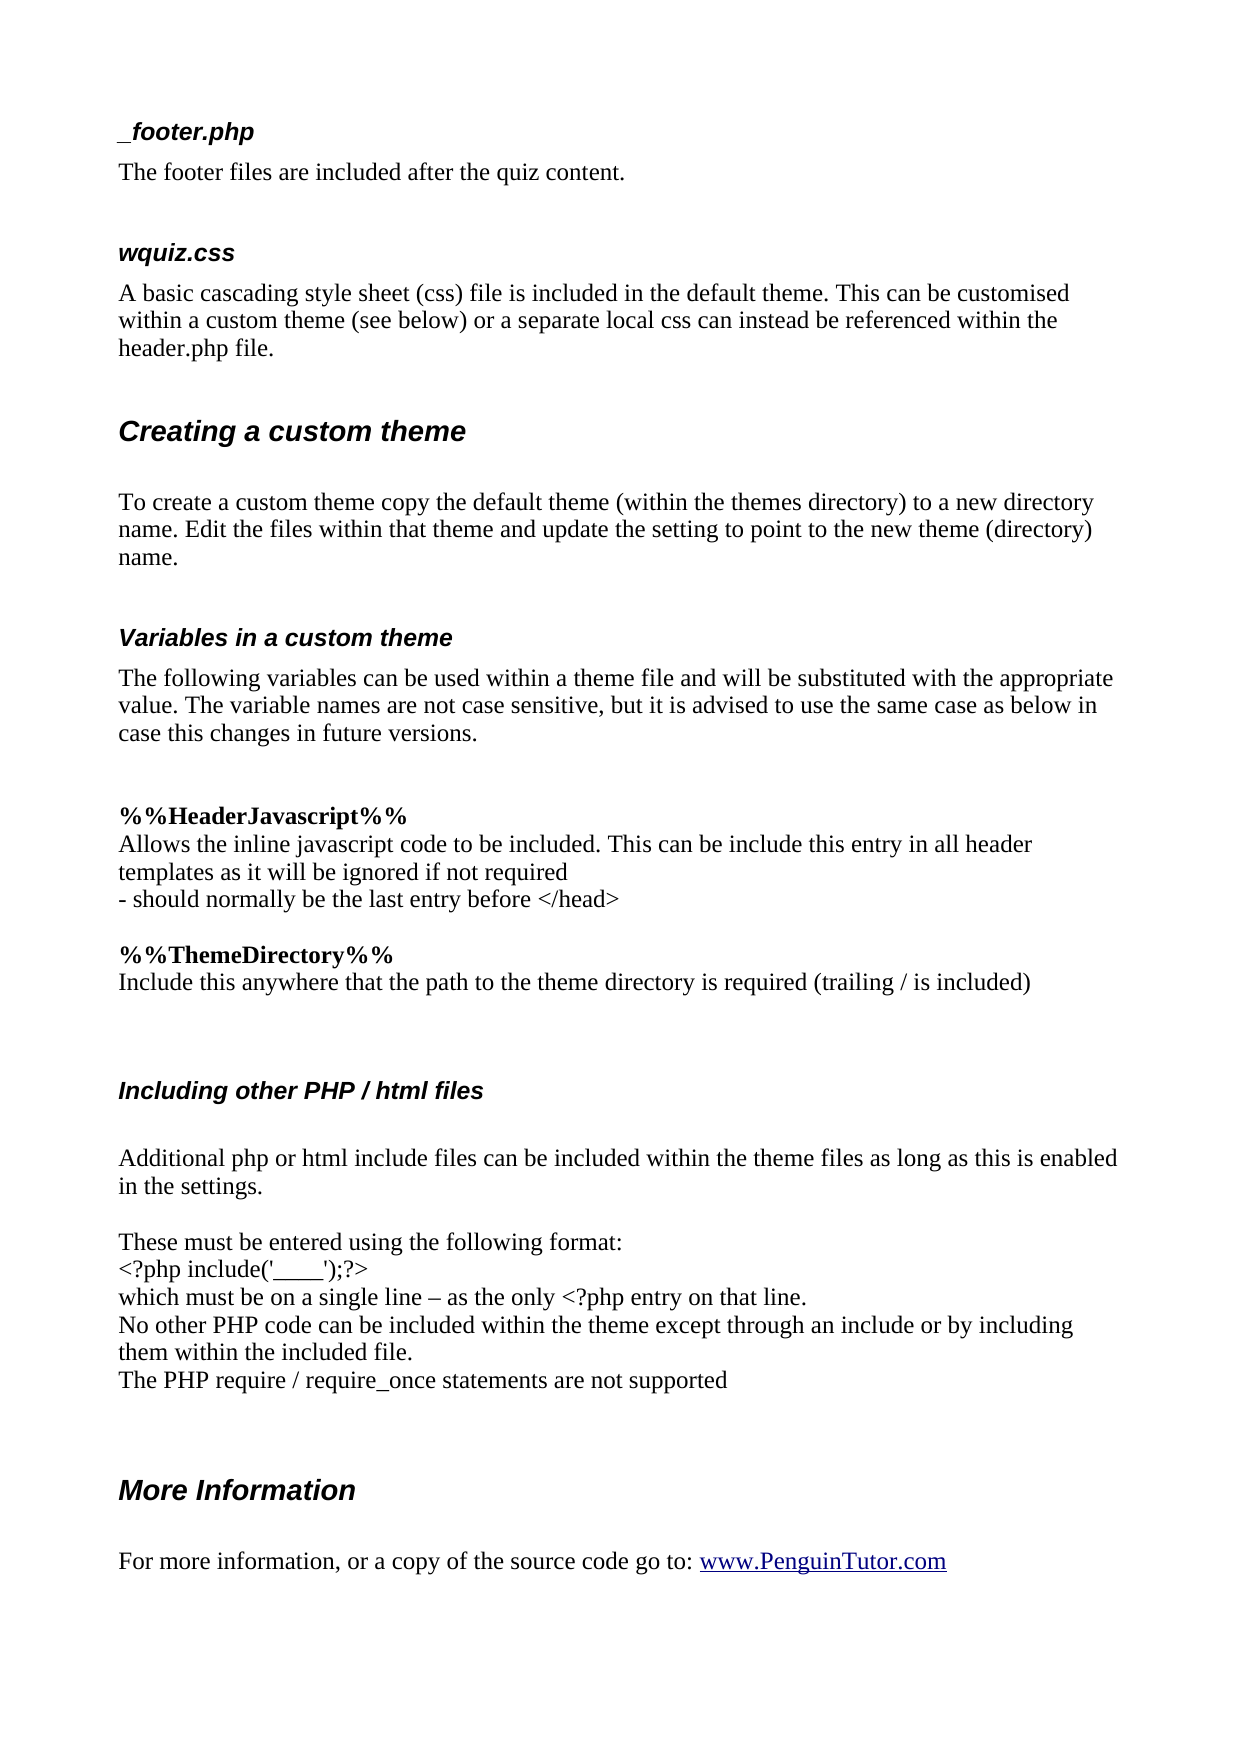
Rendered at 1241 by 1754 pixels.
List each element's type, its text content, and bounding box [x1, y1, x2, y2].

subtitle _footer.php [118, 118, 1122, 146]
subtitle Variables in a custom theme [118, 623, 1122, 651]
text The PHP require / require_once statements are not supported [118, 1366, 1122, 1394]
text <?php include('____');?> [118, 1255, 1122, 1283]
text - should normally be the last entry before </head> [118, 885, 1122, 913]
text The footer files are included after the quiz content. [118, 158, 1122, 186]
text No other PHP code can be included within the theme except through an include or by including them within the included file. [118, 1311, 1122, 1366]
text which must be on a single line – as the only <?php entry on that line. [118, 1283, 1122, 1311]
text Allows the inline javascript code to be included. This can be include this entry in all header templates as it will be ignored if not required [118, 830, 1122, 885]
text Include this anywhere that the path to the theme directory is required (trailing / is included) [118, 968, 1122, 996]
subtitle Creating a custom theme [118, 415, 1122, 447]
subtitle More Information [118, 1474, 1122, 1507]
text %%HeaderJavascript%% [118, 802, 1122, 830]
text For more information, or a copy of the source code go to: www.PenguinTutor.com [118, 1547, 1122, 1575]
subtitle Including other PHP / html files [118, 1077, 1122, 1104]
text Additional php or html include files can be included within the theme files as long as this is enabled in the settings. [118, 1144, 1122, 1200]
text %%ThemeDirectory%% [118, 941, 1122, 968]
text To create a custom theme copy the default theme (within the themes directory) to a new directory name. Edit the files within that theme and update the setting to point to the new theme (directory) name. [118, 488, 1122, 571]
text These must be entered using the following format: [118, 1228, 1122, 1255]
text A basic cascading style sheet (css) file is included in the default theme. This can be customised within a custom theme (see below) or a separate local css can instead be referenced within the header.php file. [118, 279, 1122, 362]
text The following variables can be used within a theme file and will be substituted with the appropriate value. The variable names are not case sensitive, but it is advised to use the same case as below in case this changes in future versions. [118, 664, 1122, 747]
subtitle wquiz.css [118, 239, 1122, 266]
